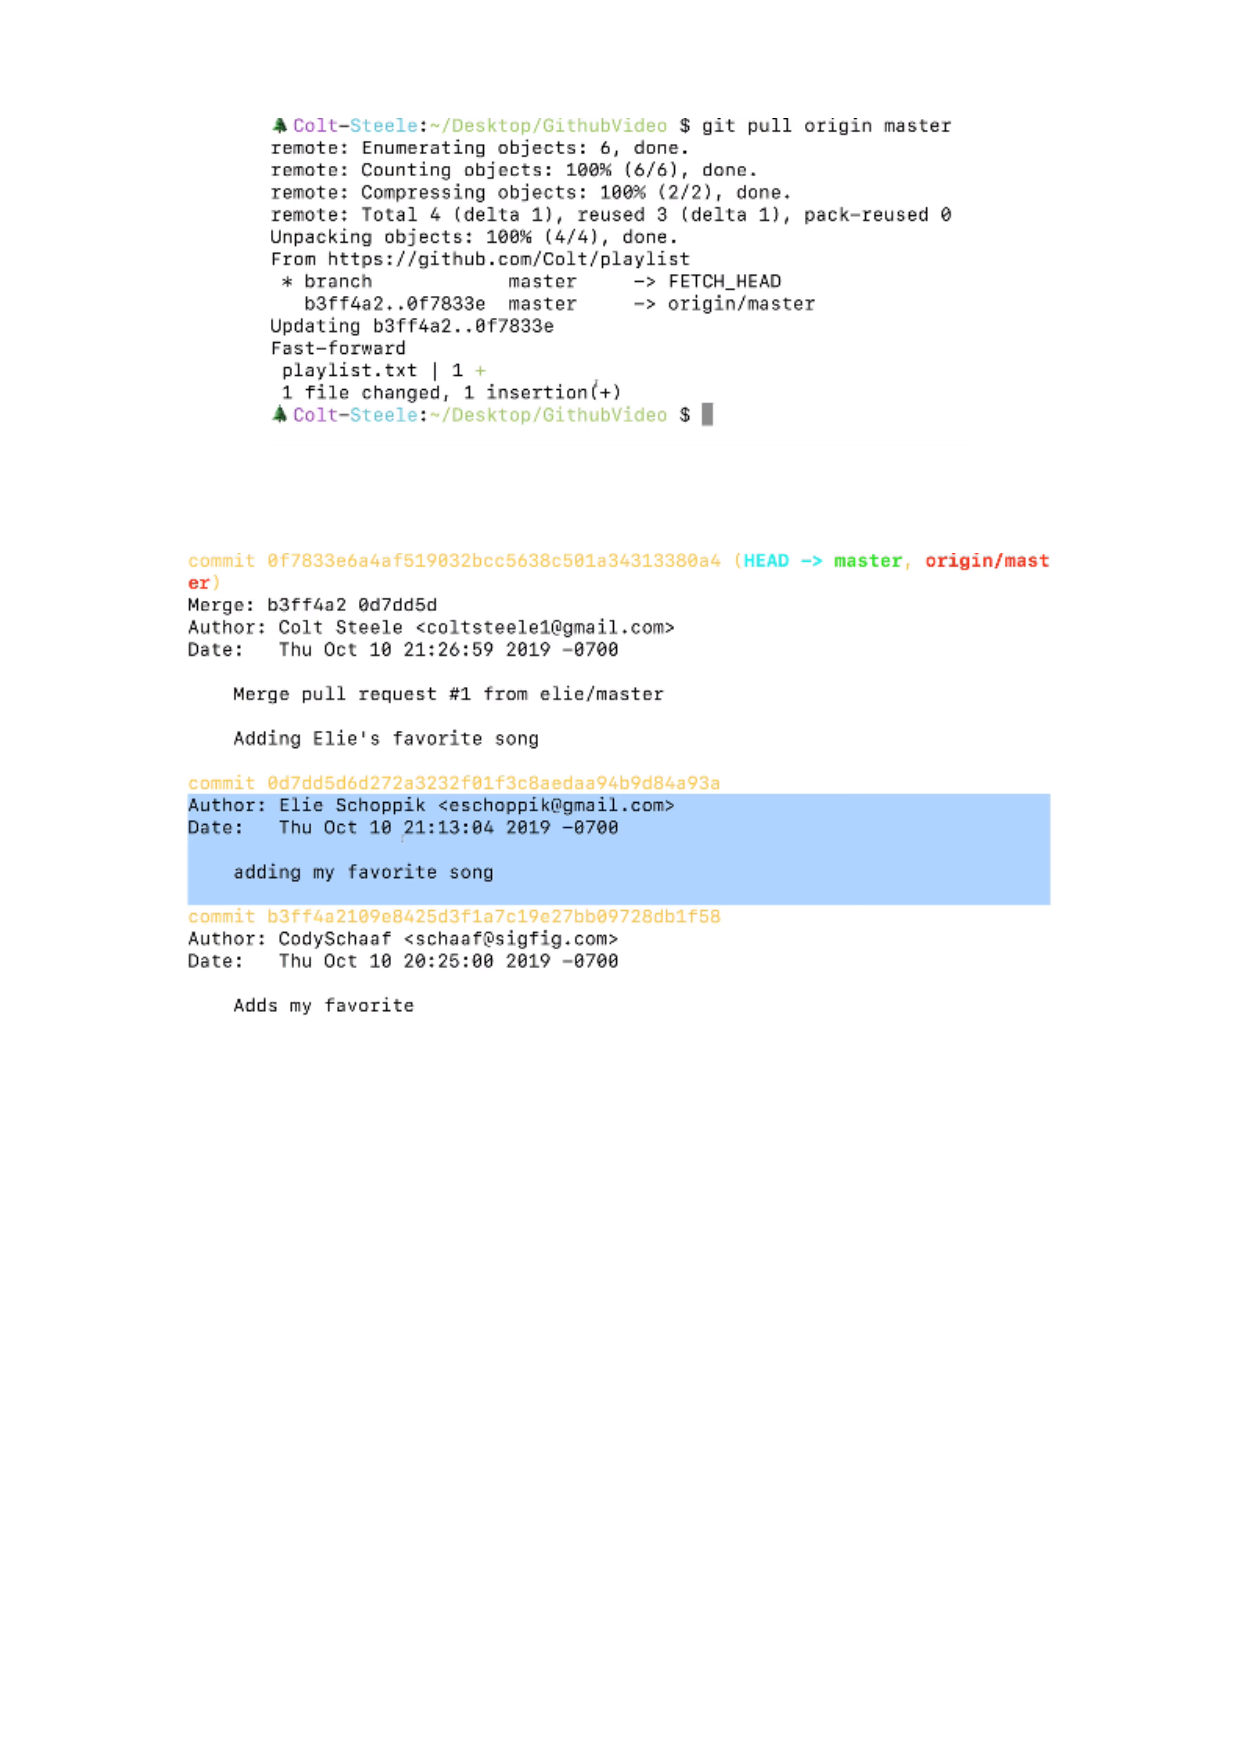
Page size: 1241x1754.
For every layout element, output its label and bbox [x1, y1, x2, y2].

picture [270, 118, 970, 447]
picture [186, 553, 1054, 1029]
